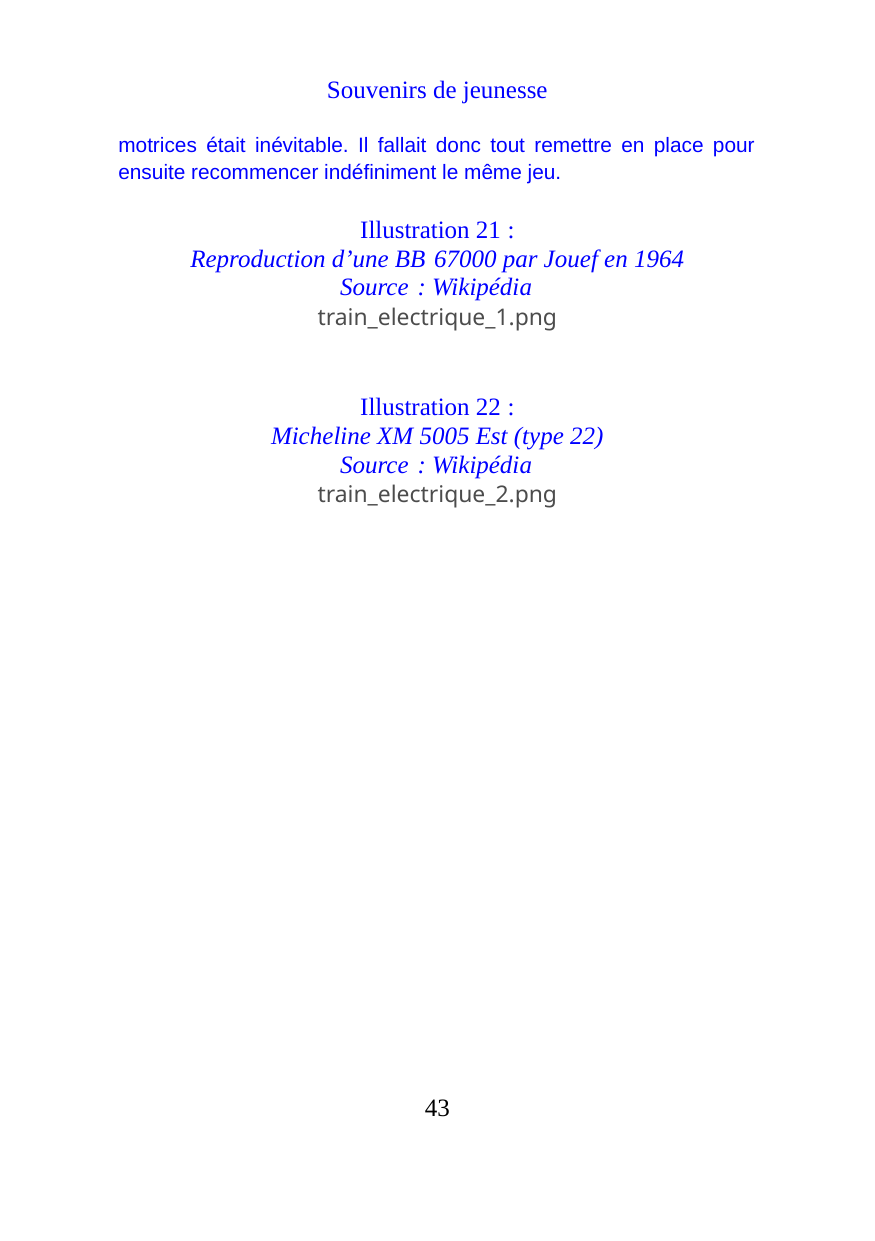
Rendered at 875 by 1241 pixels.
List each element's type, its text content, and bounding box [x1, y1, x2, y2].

text Illustration 22 : [118, 392, 756, 421]
text Source : Wikipédia [118, 272, 756, 301]
text Reproduction d’une BB 67000 par Jouef en 1964 [118, 244, 756, 272]
text train_electrique_1.png [118, 301, 756, 332]
text Illustration 21 : [118, 215, 756, 244]
text train_electrique_2.png [118, 478, 756, 510]
text motrices était inévitable. Il fallait donc tout remettre en place pour ensuite recommencer indéfiniment le même jeu. [118, 132, 756, 184]
text Micheline XM 5005 Est (type 22) [118, 421, 756, 450]
text Source : Wikipédia [118, 450, 756, 478]
